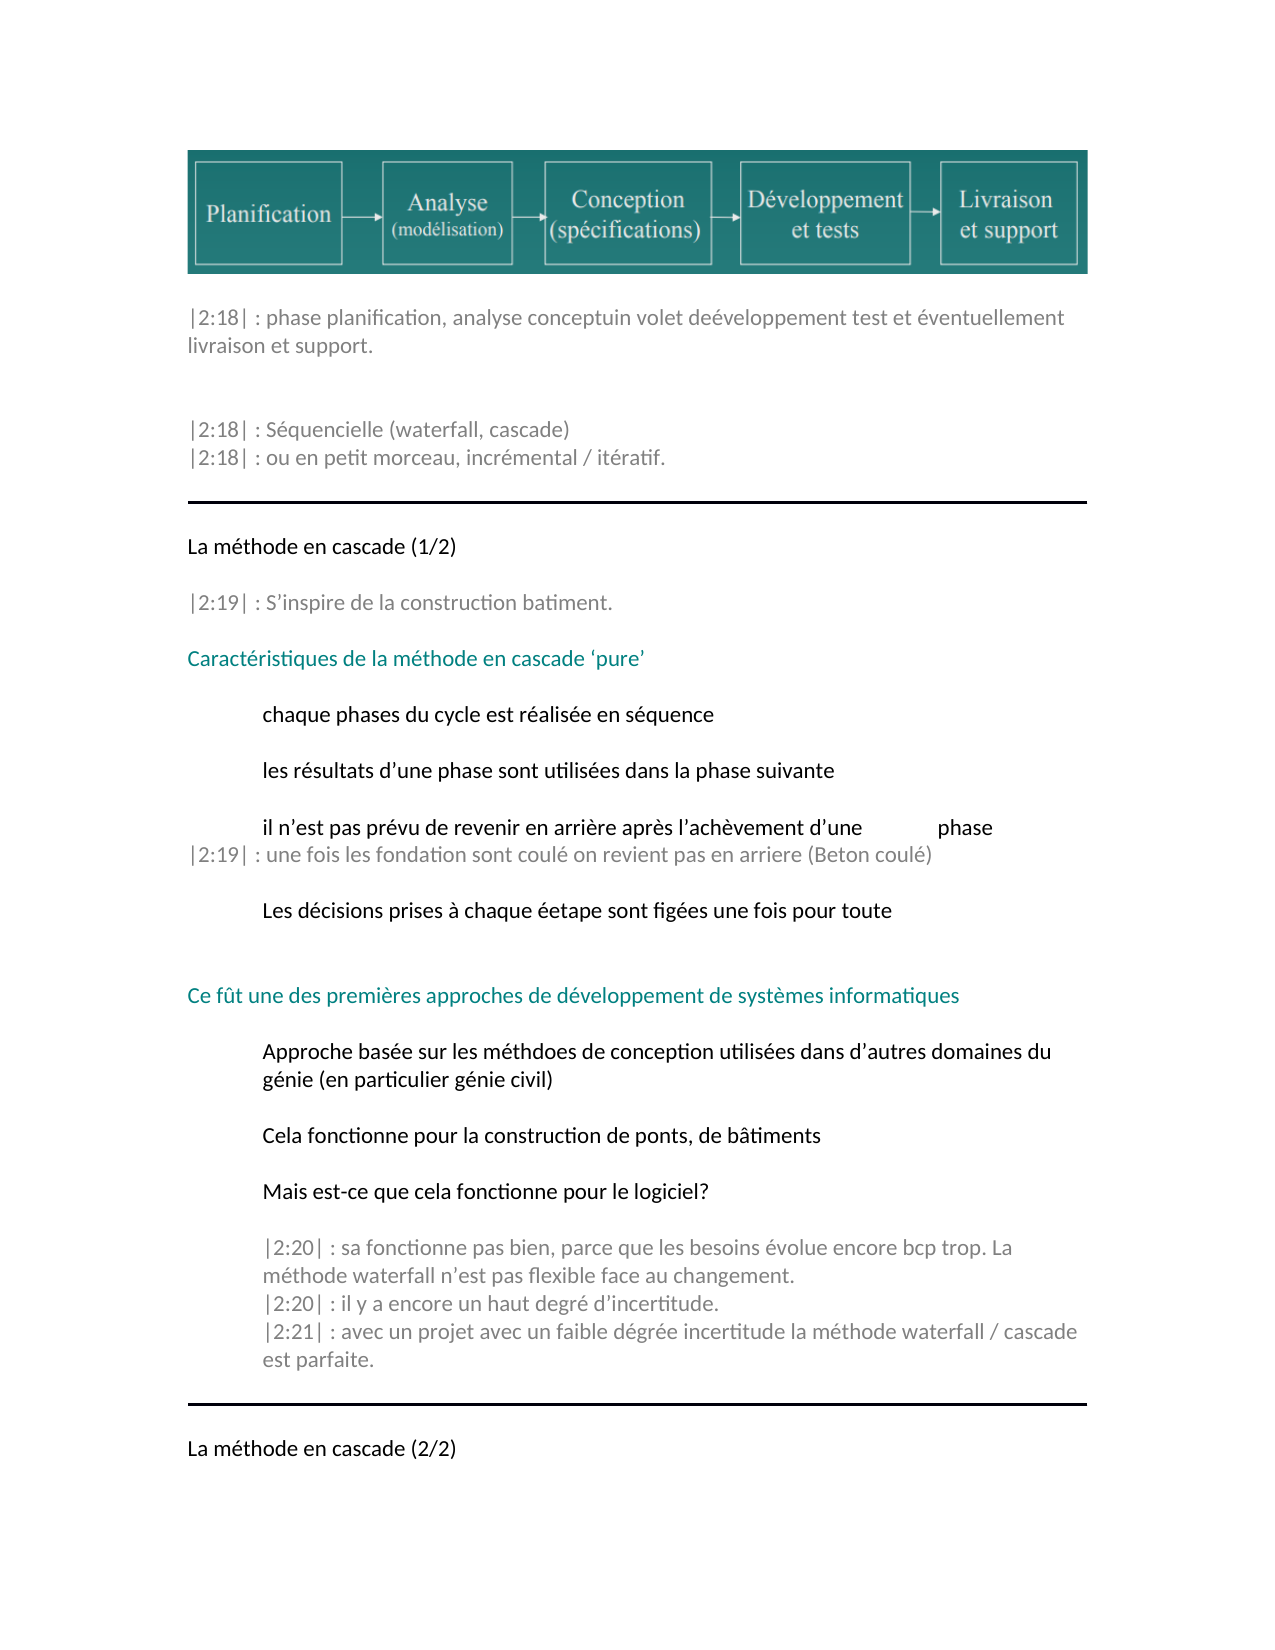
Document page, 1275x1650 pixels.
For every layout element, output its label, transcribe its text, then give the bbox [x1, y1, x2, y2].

text |2:19| : une fois les fondation sont coulé on revient pas en arriere (Beton coulé) [187, 841, 1087, 869]
text |2:20| : sa fonctionne pas bien, parce que les besoins évolue encore bcp trop. La méthode waterfall n’est pas flexible face au changement. [262, 1233, 1087, 1289]
text il n’est pas prévu de revenir en arrière après l’achèvement d’une phase [187, 813, 1087, 841]
text |2:18| : ou en petit morceau, incrémental / itératif. [187, 443, 1087, 471]
text Ce fût une des premières approches de développement de systèmes informatiques [187, 981, 1087, 1009]
text Caractéristiques de la méthode en cascade ‘pure’ [187, 644, 1087, 672]
text Cela fonctionne pour la construction de ponts, de bâtiments [262, 1121, 1087, 1149]
picture [187, 150, 1088, 274]
text les résultats d’une phase sont utilisées dans la phase suivante [187, 757, 1087, 784]
text |2:21| : avec un projet avec un faible dégrée incertitude la méthode waterfall / cascade est parfaite. [262, 1317, 1087, 1373]
text La méthode en cascade (1/2) [187, 532, 1087, 560]
text Les décisions prises à chaque éetape sont figées une fois pour toute [187, 897, 1087, 925]
text Mais est-ce que cela fonctionne pour le logiciel? [262, 1177, 1087, 1205]
text Approche basée sur les méthdoes de conception utilisées dans d’autres domaines du génie (en particulier génie civil) [262, 1037, 1087, 1093]
text |2:19| : S’inspire de la construction batiment. [187, 588, 1087, 616]
text La méthode en cascade (2/2) [187, 1434, 1087, 1462]
text |2:18| : Séquencielle (waterfall, cascade) [187, 415, 1087, 443]
text |2:20| : il y a encore un haut degré d’incertitude. [262, 1289, 1087, 1317]
text chaque phases du cycle est réalisée en séquence [187, 701, 1087, 728]
text |2:18| : phase planification, analyse conceptuin volet deéveloppement test et éventuellement livraison et support. [187, 303, 1087, 359]
